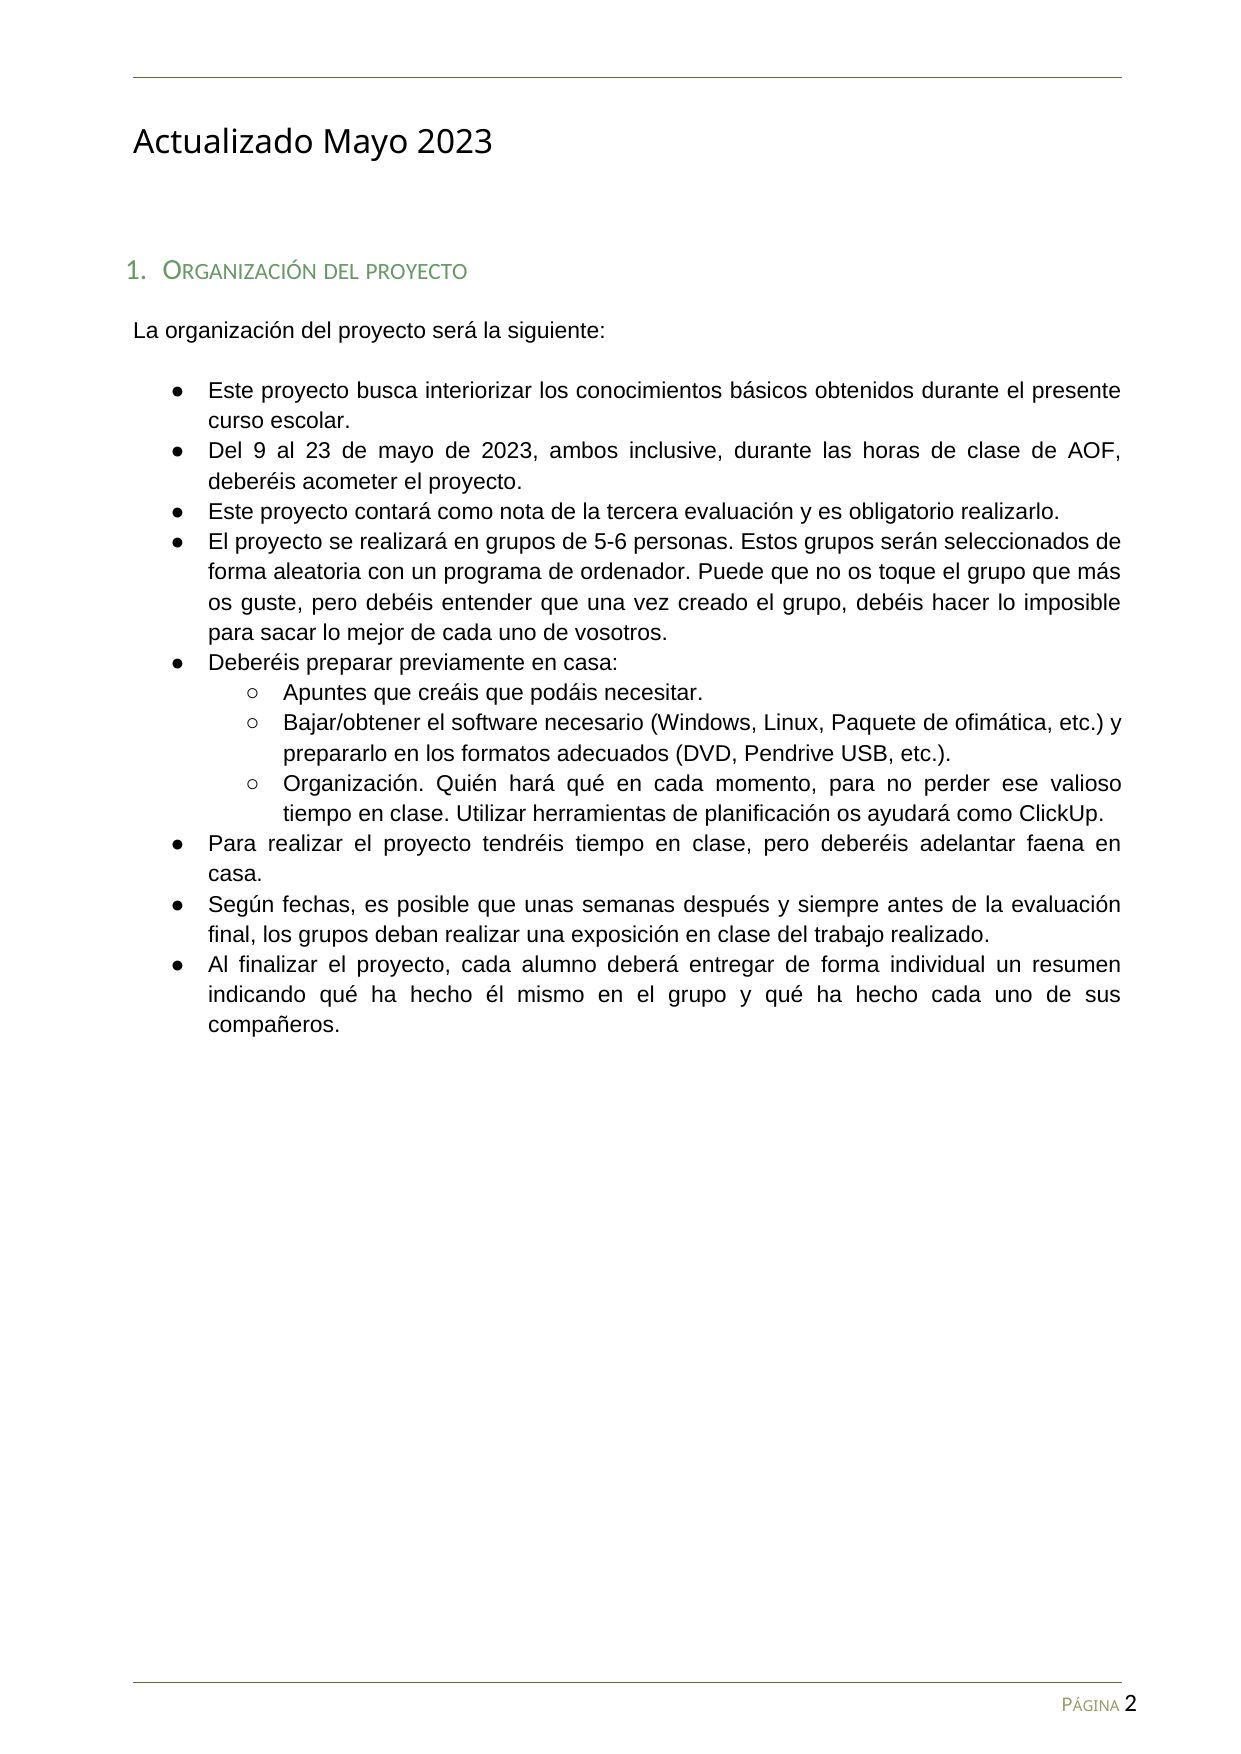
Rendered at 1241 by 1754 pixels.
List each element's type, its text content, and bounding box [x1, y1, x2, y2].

list Bajar/obtener el software necesario (Windows, Linux, Paquete de ofimática, etc.) y prepararlo en los formatos adecuados (DVD, Pendrive USB, etc.). [245, 709, 1122, 766]
list Este proyecto busca interiorizar los conocimientos básicos obtenidos durante el presente curso escolar. [170, 377, 1122, 434]
list Al finalizar el proyecto, cada alumno deberá entregar de forma individual un resumen indicando qué ha hecho él mismo en el grupo y qué ha hecho cada uno de sus compañeros. [170, 951, 1122, 1038]
list Según fechas, es posible que unas semanas después y siempre antes de la evaluación final, los grupos deban realizar una exposición en clase del trabajo realizado. [170, 891, 1122, 947]
text La organización del proyecto será la siguiente: [133, 317, 1122, 343]
list Este proyecto contará como nota de la tercera evaluación y es obligatorio realizarlo. [170, 498, 1122, 524]
subtitle Organización del proyecto [125, 251, 1122, 287]
list Del 9 al 23 de mayo de 2023, ambos inclusive, durante las horas de clase de AOF, deberéis acometer el proyecto. [170, 437, 1122, 494]
text Actualizado Mayo 2023 [133, 118, 1122, 163]
list El proyecto se realizará en grupos de 5-6 personas. Estos grupos serán seleccionados de forma aleatoria con un programa de ordenador. Puede que no os toque el grupo que más os guste, pero debéis entender que una vez creado el grupo, debéis hacer lo imposible para sacar lo mejor de cada uno de vosotros. [170, 528, 1122, 645]
list Para realizar el proyecto tendréis tiempo en clase, pero deberéis adelantar faena en casa. [170, 830, 1122, 887]
list Apuntes que creáis que podáis necesitar. [245, 679, 1122, 706]
list Deberéis preparar previamente en casa: [170, 649, 1122, 675]
list Organización. Quién hará qué en cada momento, para no perder ese valioso tiempo en clase. Utilizar herramientas de planificación os ayudará como ClickUp. [245, 770, 1122, 826]
